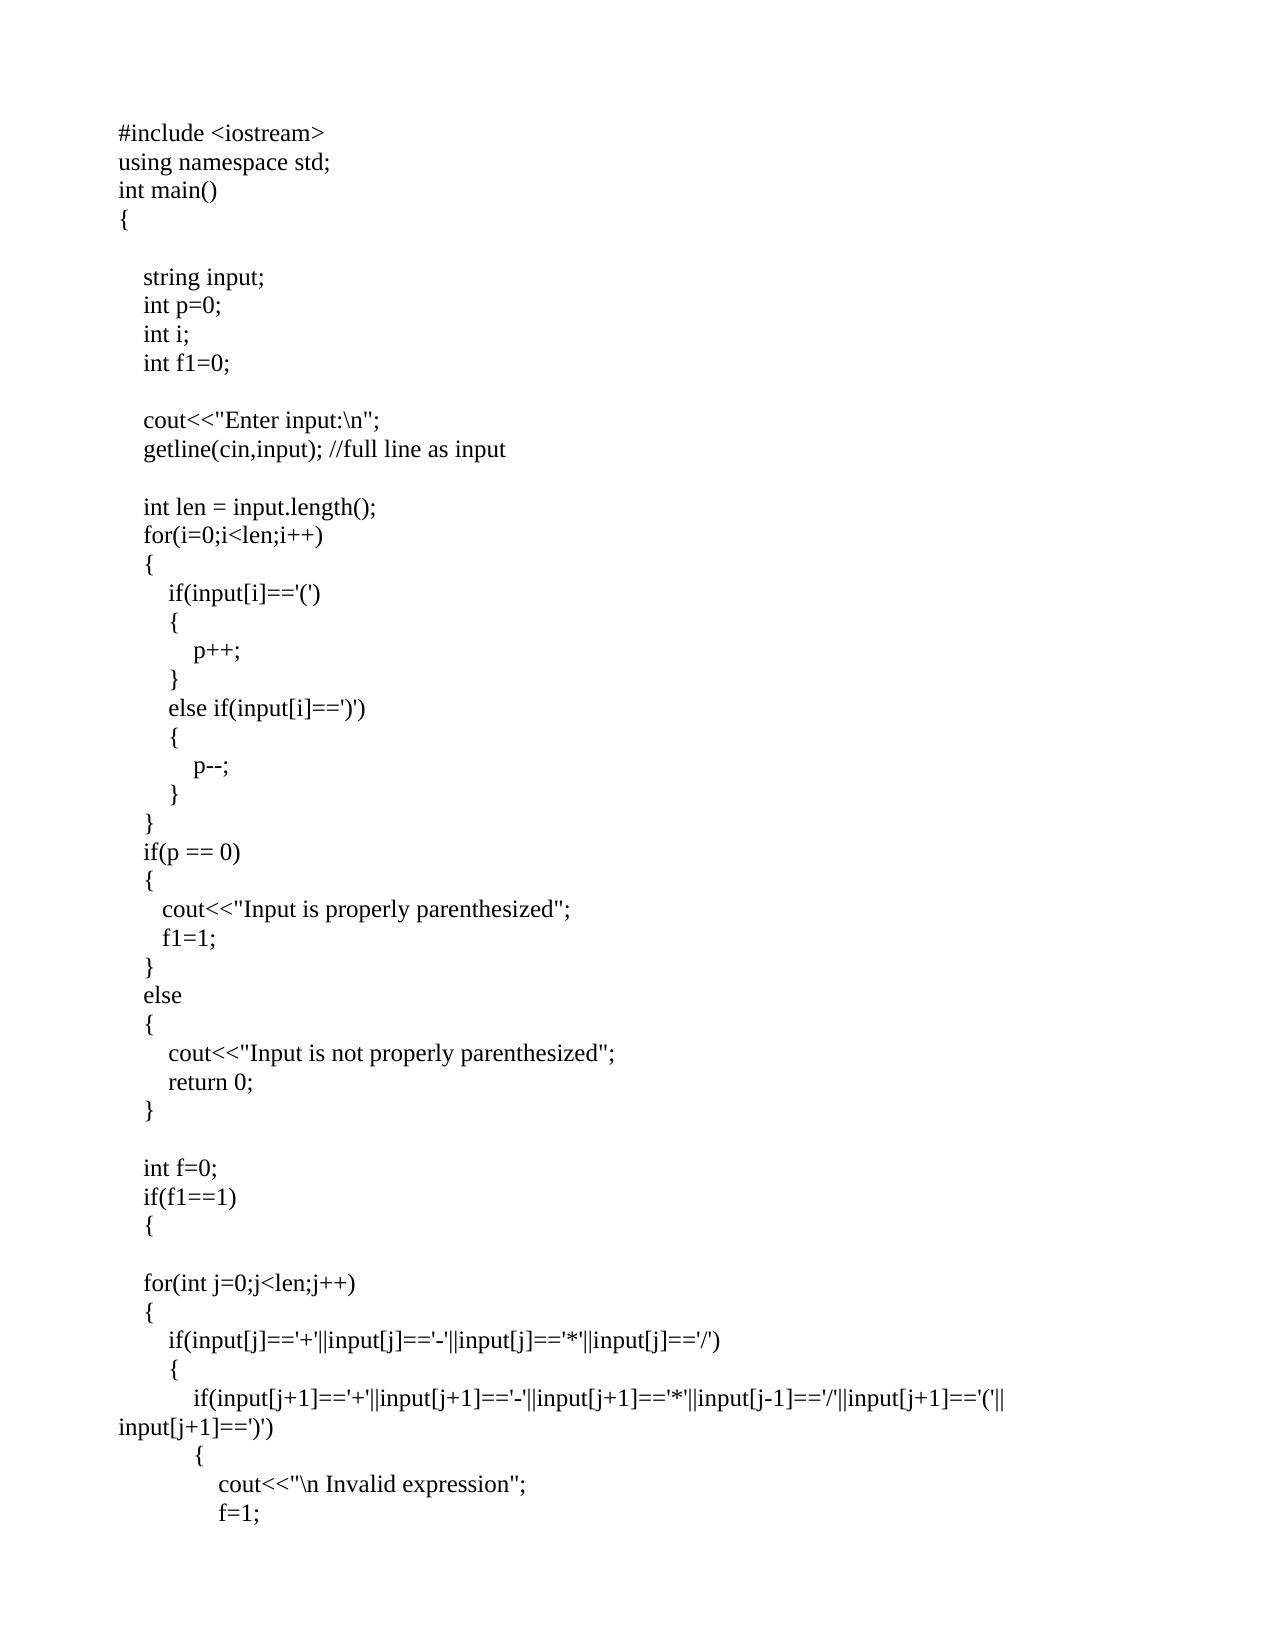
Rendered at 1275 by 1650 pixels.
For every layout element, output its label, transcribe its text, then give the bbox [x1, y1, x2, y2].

text string input; [118, 262, 1157, 291]
text { [118, 1354, 1157, 1383]
text { [118, 1441, 1157, 1469]
text for(i=0;i<len;i++) [118, 521, 1157, 549]
text for(int j=0;j<len;j++) [118, 1268, 1157, 1297]
text f1=1; [118, 923, 1157, 952]
text } [118, 808, 1157, 837]
text p++; [118, 636, 1157, 664]
text int main() [118, 176, 1157, 204]
text int p=0; [118, 291, 1157, 319]
text f=1; [118, 1498, 1157, 1527]
text { [118, 549, 1157, 578]
text int len = input.length(); [118, 492, 1157, 521]
text return 0; [118, 1067, 1157, 1096]
text if(p == 0) [118, 837, 1157, 866]
text using namespace std; [118, 147, 1157, 176]
text cout<<"\n Invalid expression"; [118, 1469, 1157, 1498]
text if(input[j+1]=='+'||input[j+1]=='-'||input[j+1]=='*'||input[j-1]=='/'||input[j+1]=='('||input[j+1]==')') [118, 1383, 1157, 1441]
text int f=0; [118, 1153, 1157, 1182]
text p--; [118, 751, 1157, 779]
text #include <iostream> [118, 118, 1157, 147]
text int i; [118, 319, 1157, 348]
text { [118, 1211, 1157, 1239]
text if(f1==1) [118, 1182, 1157, 1211]
text if(input[i]=='(') [118, 578, 1157, 607]
text { [118, 1009, 1157, 1038]
text } [118, 952, 1157, 981]
text int f1=0; [118, 348, 1157, 377]
text cout<<"Enter input:\n"; [118, 406, 1157, 434]
text else [118, 981, 1157, 1009]
text { [118, 204, 1157, 233]
text } [118, 1096, 1157, 1124]
text else if(input[i]==')') [118, 693, 1157, 722]
text cout<<"Input is properly parenthesized"; [118, 894, 1157, 923]
text if(input[j]=='+'||input[j]=='-'||input[j]=='*'||input[j]=='/') [118, 1326, 1157, 1354]
text { [118, 866, 1157, 894]
text { [118, 1297, 1157, 1326]
text } [118, 664, 1157, 693]
text getline(cin,input); //full line as input [118, 434, 1157, 463]
text cout<<"Input is not properly parenthesized"; [118, 1038, 1157, 1067]
text } [118, 779, 1157, 808]
text { [118, 607, 1157, 636]
text { [118, 722, 1157, 751]
